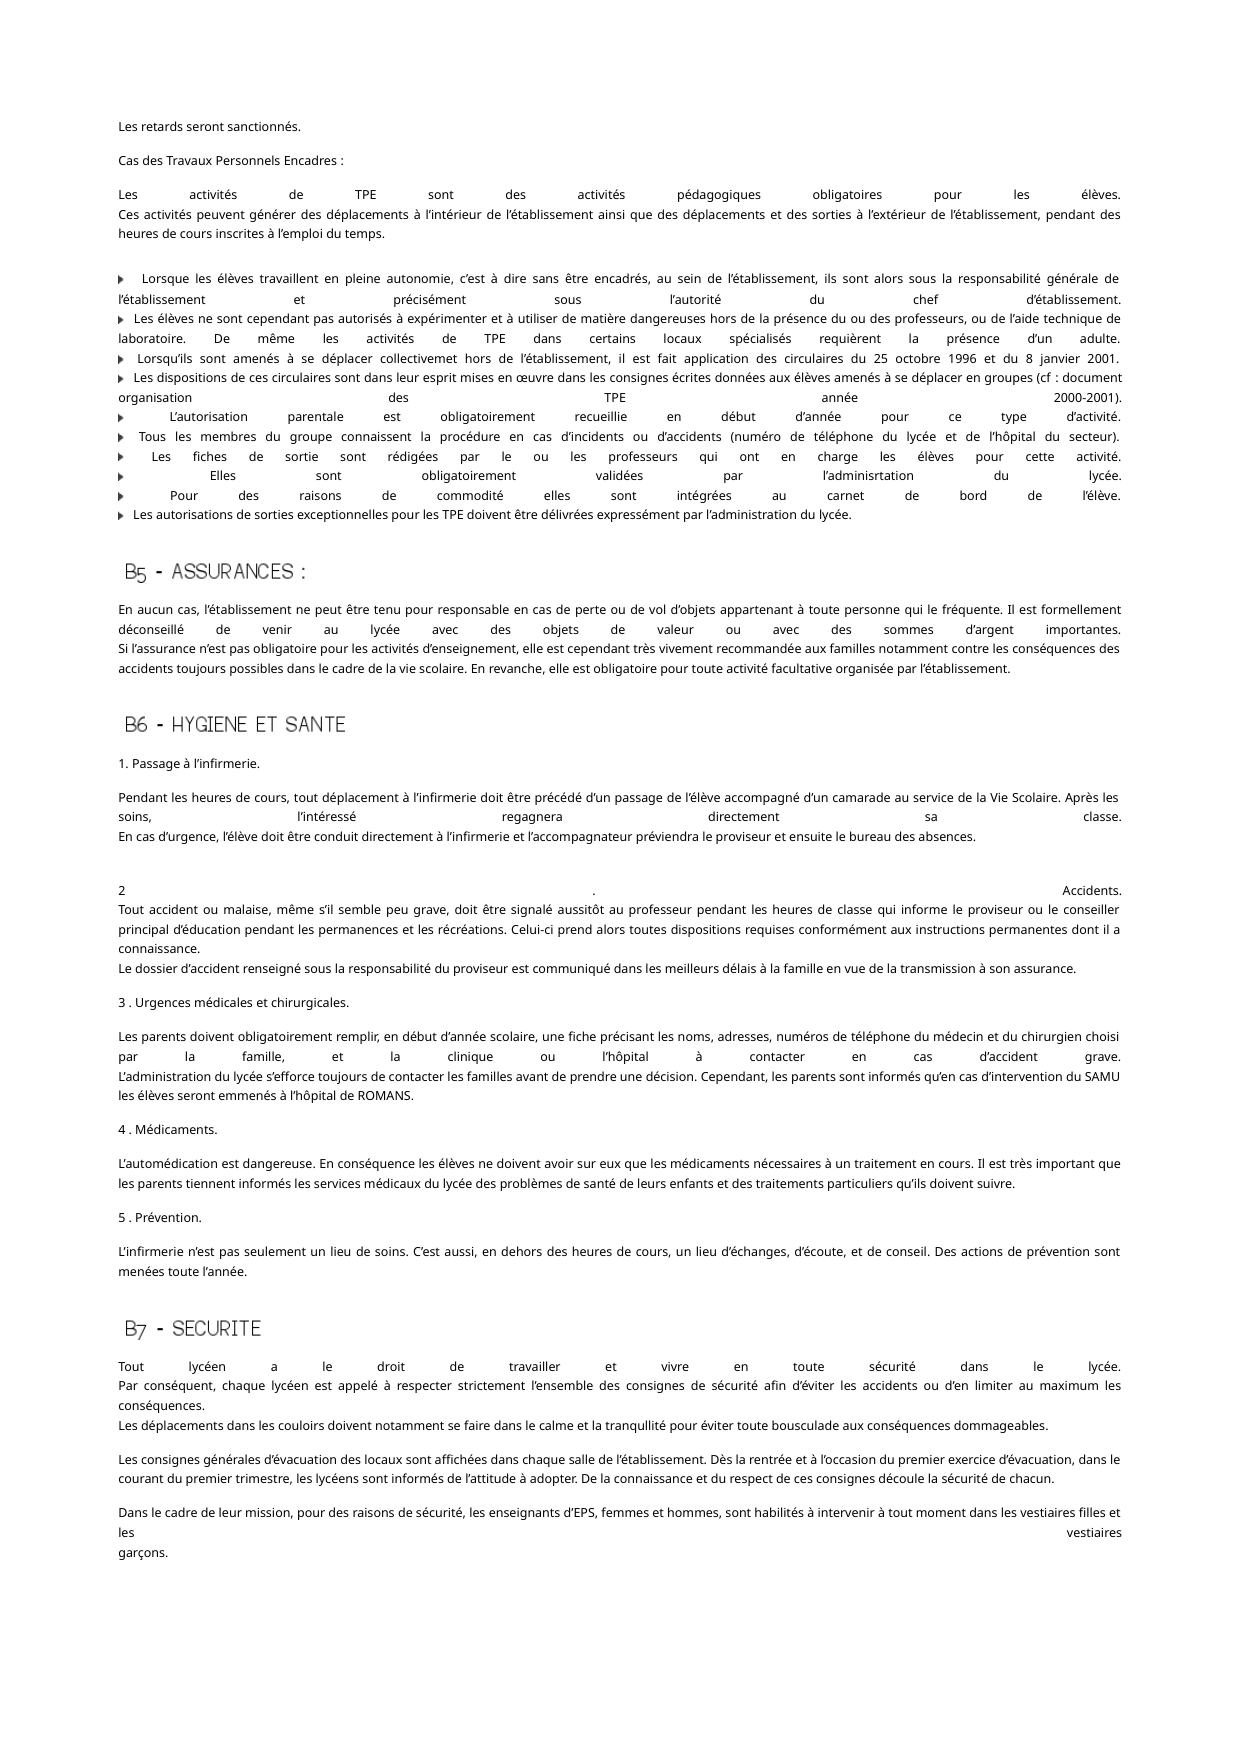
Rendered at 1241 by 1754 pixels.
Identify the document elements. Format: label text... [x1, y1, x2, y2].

picture [118, 469, 127, 481]
text Les consignes générales d’évacuation des locaux sont affichées dans chaque salle de l’établissement. Dès la rentrée et à l’occasion du premier exercice d’évacuation, dans le courant du premier trimestre, les lycéens sont informés de l’attitude à adopter. De la connaissance et du respect de ces consignes découle la sécurité de chacun. [118, 1451, 1122, 1487]
text Cas des Travaux Personnels Encadres : [118, 152, 1122, 169]
picture [125, 1313, 272, 1340]
picture [125, 556, 317, 583]
text L’automédication est dangereuse. En conséquence les élèves ne doivent avoir sur eux que les médicaments nécessaires à un traitement en cours. Il est très important que les parents tiennent informés les services médicaux du lycée des problèmes de santé de leurs enfants et des traitements particuliers qu’ils doivent suivre. [118, 1156, 1122, 1192]
picture [118, 508, 127, 520]
text En aucun cas, l’établissement ne peut être tenu pour responsable en cas de perte ou de vol d’objets appartenant à toute personne qui le fréquente. Il est formellement déconseillé de venir au lycée avec des objets de valeur ou avec des sommes d’argent importantes. Si l’assurance n’est pas obligatoire pour les activités d’enseignement, elle est cependant très vivement recommandée aux familles notamment contre les conséquences des accidents toujours possibles dans le cadre de la vie scolaire. En revanche, elle est obligatoire pour toute activité facultative organisée par l’établissement. [118, 601, 1122, 677]
picture [118, 488, 127, 501]
text Tout lycéen a le droit de travailler et vivre en toute sécurité dans le lycée. Par conséquent, chaque lycéen est appelé à respecter strictement l’ensemble des consignes de sécurité afin d’éviter les accidents ou d’en limiter au maximum les conséquences. Les déplacements dans les couloirs doivent notamment se faire dans le calme et la tranqullité pour éviter toute bousculade aux conséquences dommageables. [118, 1358, 1122, 1434]
text Lorsque les élèves travaillent en pleine autonomie, c’est à dire sans être encadrés, au sein de l’établissement, ils sont alors sous la responsabilité générale de l’établissement et précisément sous l’autorité du chef d’établissement. Les élèves ne sont cependant pas autorisés à expérimenter et à utiliser de matière dangereuses hors de la présence du ou des professeurs, ou de l’aide technique de laboratoire. De même les activités de TPE dans certains locaux spécialisés requièrent la présence d’un adulte. Lorsqu’ils sont amenés à se déplacer collectivemet hors de l’établissement, il est fait application des circulaires du 25 octobre 1996 et du 8 janvier 2001. Les dispositions de ces circulaires sont dans leur esprit mises en œuvre dans les consignes écrites données aux élèves amenés à se déplacer en groupes (cf : document organisation des TPE année 2000-2001). L’autorisation parentale est obligatoirement recueillie en début d’année pour ce type d’activité. Tous les membres du groupe connaissent la procédure en cas d’incidents ou d’accidents (numéro de téléphone du lycée et de l’hôpital du secteur). Les fiches de sortie sont rédigées par le ou les professeurs qui ont en charge les élèves pour cette activité. Elles sont obligatoirement validées par l’adminisrtation du lycée. Pour des raisons de commodité elles sont intégrées au carnet de bord de l’élève. Les autorisations de sorties exceptionnelles pour les TPE doivent être délivrées expressément par l’administration du lycée. [118, 260, 1122, 523]
picture [125, 710, 346, 736]
text L’infirmerie n’est pas seulement un lieu de soins. C’est aussi, en dehors des heures de cours, un lieu d’échanges, d’écoute, et de conseil. Des actions de prévention sont menées toute l’année. [118, 1243, 1122, 1280]
text Les parents doivent obligatoirement remplir, en début d’année scolaire, une fiche précisant les noms, adresses, numéros de téléphone du médecin et du chirurgien choisi par la famille, et la clinique ou l’hôpital à contacter en cas d’accident grave. L’administration du lycée s’efforce toujours de contacter les familles avant de prendre une décision. Cependant, les parents sont informés qu’en cas d’intervention du SAMU les élèves seront emmenés à l’hôpital de ROMANS. [118, 1028, 1122, 1104]
picture [118, 449, 127, 461]
text 4 . Médicaments. [118, 1121, 1122, 1138]
text Les activités de TPE sont des activités pédagogiques obligatoires pour les élèves. Ces activités peuvent générer des déplacements à l’intérieur de l’établissement ainsi que des déplacements et des sorties à l’extérieur de l’établissement, pendant des heures de cours inscrites à l’emploi du temps. [118, 186, 1122, 243]
picture [118, 430, 127, 442]
text Pendant les heures de cours, tout déplacement à l’infirmerie doit être précédé d’un passage de l’élève accompagné d’un camarade au service de la Vie Scolaire. Après les soins, l’intéressé regagnera directement sa classe. En cas d’urgence, l’élève doit être conduit directement à l’infirmerie et l’accompagnateur préviendra le proviseur et ensuite le bureau des absences. [118, 789, 1122, 845]
picture [118, 351, 127, 364]
picture [118, 312, 127, 324]
picture [118, 410, 127, 422]
text Les retards seront sanctionnés. [118, 118, 1122, 135]
text 3 . Urgences médicales et chirurgicales. [118, 994, 1122, 1011]
picture [118, 371, 127, 383]
picture [118, 271, 127, 284]
text 2 . Accidents. Tout accident ou malaise, même s’il semble peu grave, doit être signalé aussitôt au professeur pendant les heures de classe qui informe le proviseur ou le conseiller principal d’éducation pendant les permanences et les récréations. Celui-ci prend alors toutes dispositions requises conformément aux instructions permanentes dont il a connaissance. Le dossier d’accident renseigné sous la responsabilité du proviseur est communiqué dans les meilleurs délais à la famille en vue de la transmission à son assurance. [118, 862, 1122, 977]
text 5 . Prévention. [118, 1209, 1122, 1226]
text Dans le cadre de leur mission, pour des raisons de sécurité, les enseignants d’EPS, femmes et hommes, sont habilités à intervenir à tout moment dans les vestiaires filles et les vestiaires garçons. [118, 1504, 1122, 1561]
text 1. Passage à l’infirmerie. [118, 755, 1122, 772]
